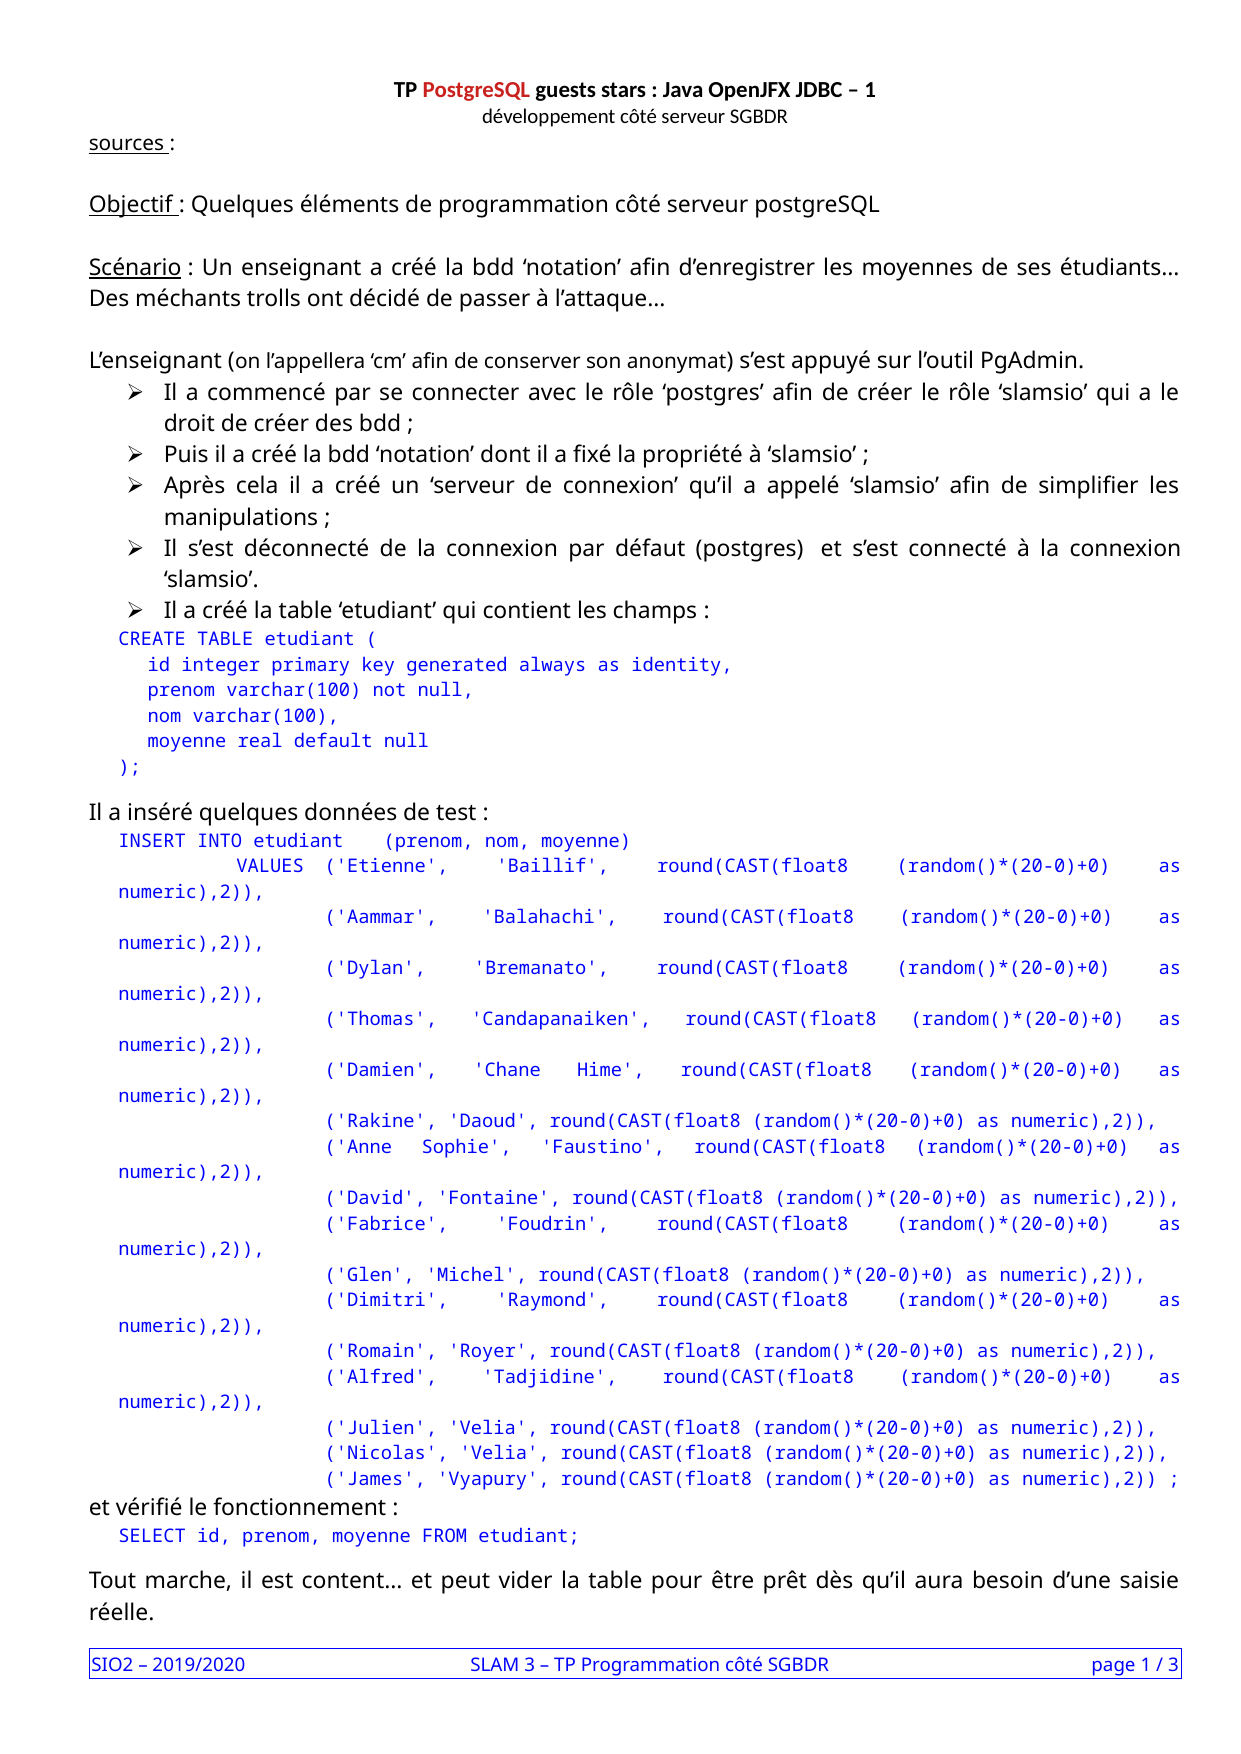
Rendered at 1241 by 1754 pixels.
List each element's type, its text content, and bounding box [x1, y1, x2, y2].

text ('James', 'Vyapury', round(CAST(float8 (random()*(20-0)+0) as numeric),2)) ; [118, 1465, 1181, 1491]
text Objectif : Quelques éléments de programmation côté serveur postgreSQL [88, 188, 1181, 219]
text CREATE TABLE etudiant ( [118, 626, 1181, 651]
text ('David', 'Fontaine', round(CAST(float8 (random()*(20-0)+0) as numeric),2)), [118, 1184, 1181, 1210]
text ('Romain', 'Royer', round(CAST(float8 (random()*(20-0)+0) as numeric),2)), [118, 1337, 1181, 1363]
text ('Dimitri', 'Raymond', round(CAST(float8 (random()*(20-0)+0) as numeric),2)), [118, 1286, 1181, 1337]
text nom varchar(100), [118, 702, 1181, 728]
text sources : [88, 128, 1181, 157]
text ('Anne Sophie', 'Faustino', round(CAST(float8 (random()*(20-0)+0) as numeric),2)), [118, 1133, 1181, 1184]
text ('Fabrice', 'Foudrin', round(CAST(float8 (random()*(20-0)+0) as numeric),2)), [118, 1210, 1181, 1261]
text et vérifié le fonctionnement : [88, 1491, 1181, 1522]
text ('Thomas', 'Candapanaiken', round(CAST(float8 (random()*(20-0)+0) as numeric),2)), [118, 1006, 1181, 1057]
text ('Glen', 'Michel', round(CAST(float8 (random()*(20-0)+0) as numeric),2)), [118, 1261, 1181, 1286]
list Il s’est déconnecté de la connexion par défaut (postgres) et s’est connecté à la connexion ‘slamsio’. [126, 532, 1181, 594]
text ('Dylan', 'Bremanato', round(CAST(float8 (random()*(20-0)+0) as numeric),2)), [118, 955, 1181, 1006]
text ('Nicolas', 'Velia', round(CAST(float8 (random()*(20-0)+0) as numeric),2)), [118, 1439, 1181, 1465]
text ('Julien', 'Velia', round(CAST(float8 (random()*(20-0)+0) as numeric),2)), [118, 1414, 1181, 1439]
text ('Rakine', 'Daoud', round(CAST(float8 (random()*(20-0)+0) as numeric),2)), [118, 1108, 1181, 1133]
list Il a commencé par se connecter avec le rôle ‘postgres’ afin de créer le rôle ‘slamsio’ qui a le droit de créer des bdd ; [126, 376, 1181, 438]
text L’enseignant (on l’appellera ‘cm’ afin de conserver son anonymat) s’est appuyé sur l’outil PgAdmin. [88, 344, 1181, 376]
text Tout marche, il est content… et peut vider la table pour être prêt dès qu’il aura besoin d’une saisie réelle. [88, 1564, 1181, 1627]
text moyenne real default null [118, 728, 1181, 753]
list Après cela il a créé un ‘serveur de connexion’ qu’il a appelé ‘slamsio’ afin de simplifier les manipulations ; [126, 469, 1181, 532]
list Il a créé la table ‘etudiant’ qui contient les champs : [126, 594, 1181, 626]
text prenom varchar(100) not null, [118, 677, 1181, 702]
text VALUES ('Etienne', 'Baillif', round(CAST(float8 (random()*(20-0)+0) as numeric),2)), [118, 853, 1181, 904]
text Scénario : Un enseignant a créé la bdd ‘notation’ afin d’enregistrer les moyennes de ses étudiants… Des méchants trolls ont décidé de passer à l’attaque… [88, 251, 1181, 313]
text Il a inséré quelques données de test : [88, 796, 1181, 827]
text ('Damien', 'Chane Hime', round(CAST(float8 (random()*(20-0)+0) as numeric),2)), [118, 1057, 1181, 1108]
text SELECT id, prenom, moyenne FROM etudiant; [118, 1522, 1181, 1547]
text id integer primary key generated always as identity, [118, 651, 1181, 677]
text TP PostgreSQL guests stars : Java OpenJFX JDBC – 1 développement côté serveur SGBDR [88, 75, 1181, 128]
text ('Alfred', 'Tadjidine', round(CAST(float8 (random()*(20-0)+0) as numeric),2)), [118, 1363, 1181, 1414]
text INSERT INTO etudiant (prenom, nom, moyenne) [118, 827, 1181, 853]
list Puis il a créé la bdd ‘notation’ dont il a fixé la propriété à ‘slamsio’ ; [126, 438, 1181, 469]
text ('Aammar', 'Balahachi', round(CAST(float8 (random()*(20-0)+0) as numeric),2)), [118, 904, 1181, 955]
text ); [118, 753, 1181, 779]
